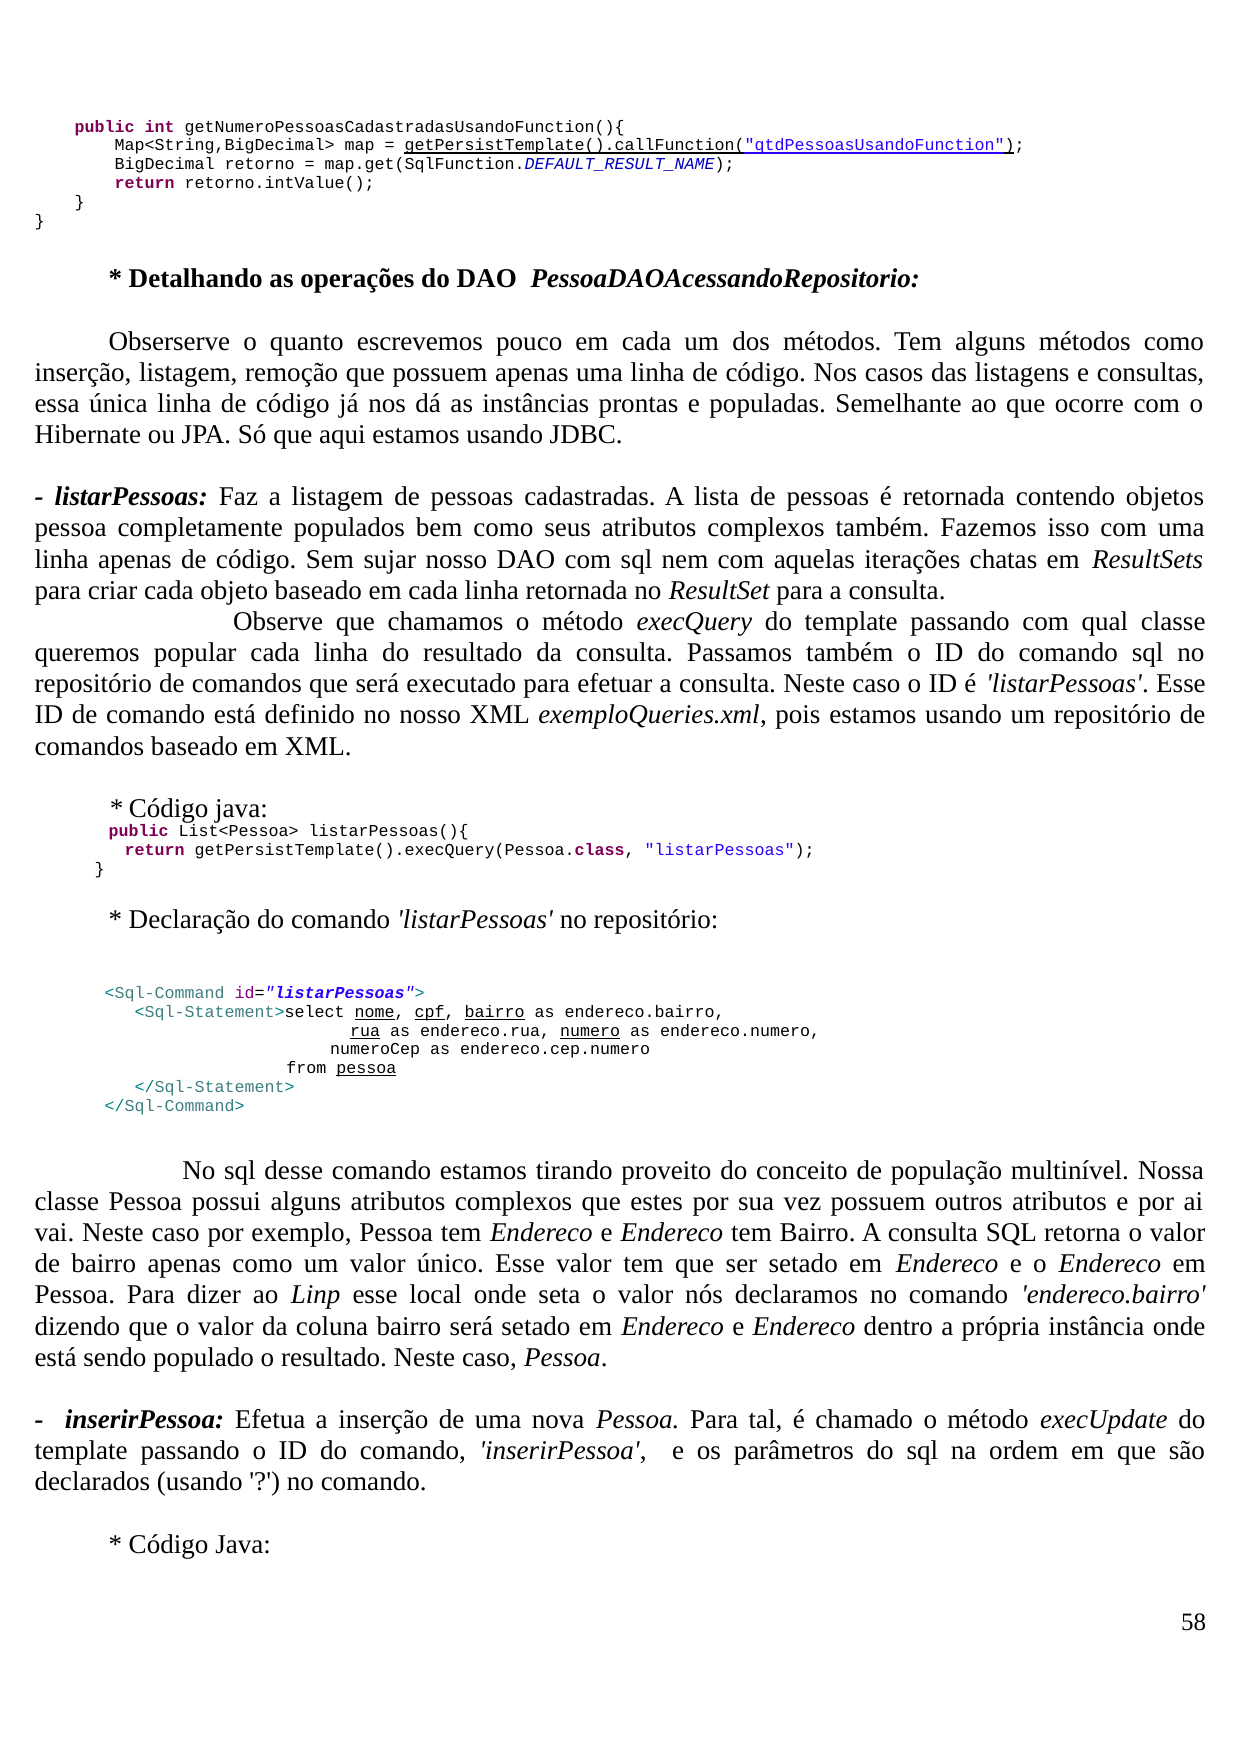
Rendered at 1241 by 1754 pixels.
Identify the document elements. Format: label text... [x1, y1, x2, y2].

text - inserirPessoa: Efetua a inserção de uma nova Pessoa. Para tal, é chamado o método execUpdate do template passando o ID do comando, 'inserirPessoa', e os parâmetros do sql na ordem em que são declarados (usando '?') no comando. [34, 1403, 1206, 1497]
text * Código java: [34, 792, 1206, 823]
text </Sql-Statement> [34, 1079, 1206, 1097]
text <Sql-Command id="listarPessoas"> [34, 984, 1206, 1003]
text Observe que chamamos o método execQuery do template passando com qual classe queremos popular cada linha do resultado da consulta. Passamos também o ID do comando sql no repositório de comandos que será executado para efetuar a consulta. Neste caso o ID é 'listarPessoas'. Esse ID de comando está definido no nosso XML exemploQueries.xml, pois estamos usando um repositório de comandos baseado em XML. [34, 605, 1206, 761]
text return retorno.intValue(); [34, 175, 1206, 193]
text </Sql-Command> [34, 1097, 1206, 1116]
text } [34, 193, 1206, 212]
text Obserserve o quanto escrevemos pouco em cada um dos métodos. Tem alguns métodos como inserção, listagem, remoção que possuem apenas uma linha de código. Nos casos das listagens e consultas, essa única linha de código já nos dá as instâncias prontas e populadas. Semelhante ao que ocorre com o Hibernate ou JPA. Só que aqui estamos usando JDBC. [34, 325, 1206, 449]
text public int getNumeroPessoasCadastradasUsandoFunction(){ [34, 118, 1206, 137]
text * Código Java: [34, 1528, 1206, 1559]
text return getPersistTemplate().execQuery(Pessoa.class, "listarPessoas"); [34, 842, 1206, 861]
text <Sql-Statement>select nome, cpf, bairro as endereco.bairro, [34, 1003, 1206, 1022]
text - listarPessoas: Faz a listagem de pessoas cadastradas. A lista de pessoas é retornada contendo objetos pessoa completamente populados bem como seus atributos complexos também. Fazemos isso com uma linha apenas de código. Sem sujar nosso DAO com sql nem com aquelas iterações chatas em ResultSets para criar cada objeto baseado em cada linha retornada no ResultSet para a consulta. [34, 480, 1206, 605]
text numeroCep as endereco.cep.numero [34, 1041, 1206, 1060]
text Map<String,BigDecimal> map = getPersistTemplate().callFunction("qtdPessoasUsandoFunction"); [34, 137, 1206, 156]
text No sql desse comando estamos tirando proveito do conceito de população multinível. Nossa classe Pessoa possui alguns atributos complexos que estes por sua vez possuem outros atributos e por ai vai. Neste caso por exemplo, Pessoa tem Endereco e Endereco tem Bairro. A consulta SQL retorna o valor de bairro apenas como um valor único. Esse valor tem que ser setado em Endereco e o Endereco em Pessoa. Para dizer ao Linp esse local onde seta o valor nós declaramos no comando 'endereco.bairro' dizendo que o valor da coluna bairro será setado em Endereco e Endereco dentro a própria instância onde está sendo populado o resultado. Neste caso, Pessoa. [34, 1154, 1206, 1372]
text * Detalhando as operações do DAO PessoaDAOAcessandoRepositorio: [34, 262, 1206, 293]
text rua as endereco.rua, numero as endereco.numero, [34, 1022, 1206, 1041]
text } [34, 212, 1206, 231]
text public List<Pessoa> listarPessoas(){ [34, 823, 1206, 842]
text from pessoa [34, 1060, 1206, 1079]
text } [34, 861, 1206, 879]
text * Declaração do comando 'listarPessoas' no repositório: [34, 903, 1206, 934]
text BigDecimal retorno = map.get(SqlFunction.DEFAULT_RESULT_NAME); [34, 156, 1206, 175]
